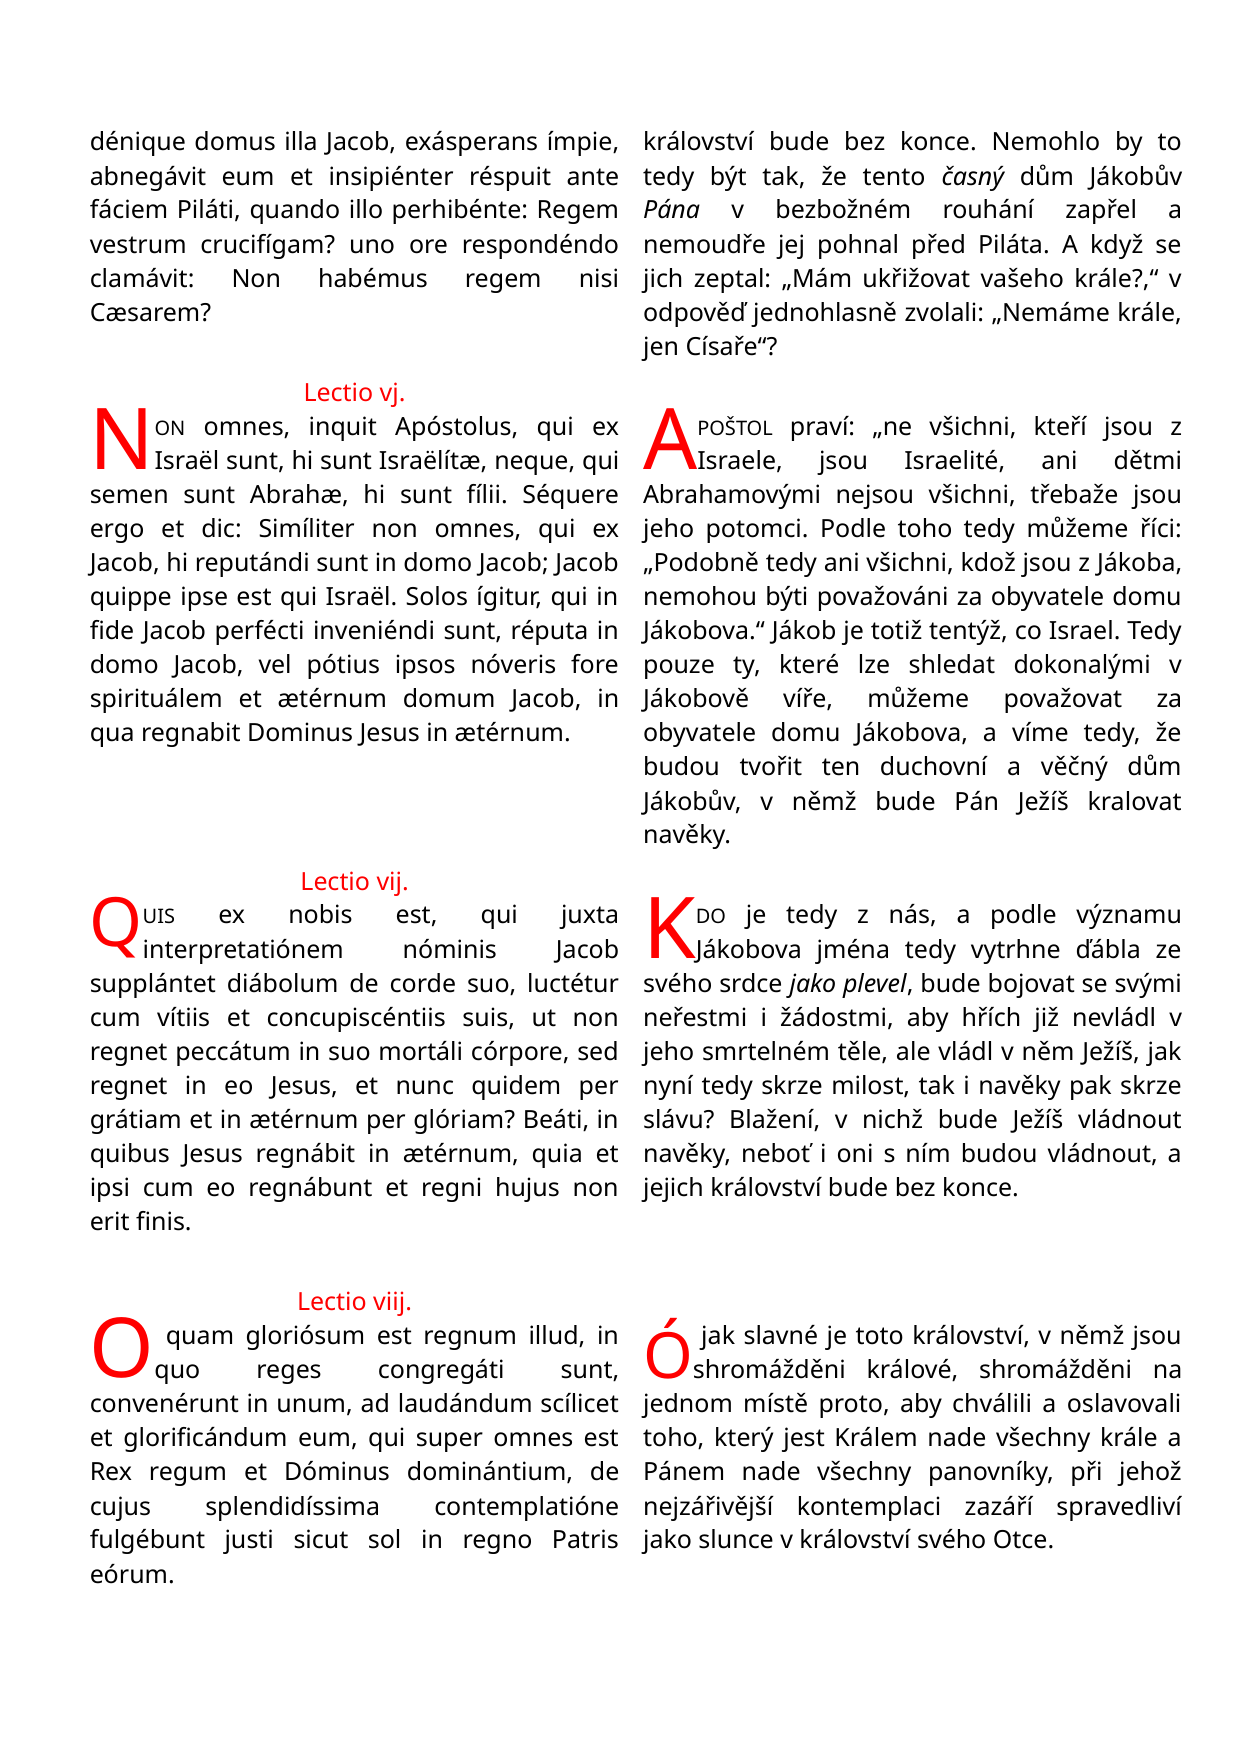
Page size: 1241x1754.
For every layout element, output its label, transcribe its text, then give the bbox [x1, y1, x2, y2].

table_cell království bude bez konce. Nemohlo by to tedy být tak, že tento časný dům Jákobův Pána v bezbožném rouhání zapřel a nemoudře jej pohnal před Piláta. A když se jich zeptal: „Mám ukřižovat vašeho krále?,“ v odpověď jednohlasně zvolali: „Nemáme krále, jen Císaře“? [631, 118, 1194, 368]
table_cell In II. Nocturno Sermo sancti Bernárdi Abbátis. Ex Homil. 4. super Missus est, n. 2. Lectio v. Et regnábit in domo Jacob in ætérnum et regni ejus non erit finis. Si domum Jacob temporálem accípimus, quómodo in illa, quæ ætérna non est, in ætérnum regnatúrus est? Quærénda est ergo domus ætérna Jacob, in qua regnet in ætérnum, cujus regni non erit finis. Annon dénique domus illa Jacob, exásperans ímpie, abnegávit eum et insipiénter réspuit ante fáciem Piláti, quando illo perhibénte: Regem vestrum crucifígam? uno ore respondéndo clamávit: Non habémus regem nisi Cæsarem? [78, 118, 631, 368]
table_cell Kdo je tedy z nás, a podle významu Jákobova jména tedy vytrhne ďábla ze svého srdce jako plevel, bude bojovat se svými neřestmi i žádostmi, aby hřích již nevládl v jeho smrtelném těle, ale vládl v něm Ježíš, jak nyní tedy skrze milost, tak i navěky pak skrze slávu? Blažení, v nichž bude Ježíš vládnout navěky, neboť i oni s ním budou vládnout, a jejich království bude bez konce. [631, 857, 1194, 1278]
table_cell Lectio vj. Non omnes, inquit Apóstolus, qui ex Israël sunt, hi sunt Israëlítæ, neque, qui semen sunt Abrahæ, hi sunt fílii. Séquere ergo et dic: Simíliter non omnes, qui ex Jacob, hi reputándi sunt in domo Jacob; Jacob quippe ipse est qui Israël. Solos ígitur, qui in fide Jacob perfécti inveniéndi sunt, réputa in domo Jacob, vel pótius ipsos nóveris fore spirituálem et ætérnum domum Jacob, in qua regnabit Dominus Jesus in ætérnum. [78, 369, 631, 857]
table_cell Lectio vij. Quis ex nobis est, qui juxta interpretatiónem nóminis Jacob supplántet diábolum de corde suo, luctétur cum vítiis et concupiscéntiis suis, ut non regnet peccátum in suo mortáli córpore, sed regnet in eo Jesus, et nunc quidem per grátiam et in ætérnum per glóriam? Beáti, in quibus Jesus regnábit in ætérnum, quia et ipsi cum eo regnábunt et regni hujus non erit finis. [78, 857, 631, 1278]
table_cell Ó jak slavné je toto království, v němž jsou shromážděni králové, shromážděni na jednom místě proto, aby chválili a oslavovali toho, který jest Králem nade všechny krále a Pánem nade všechny panovníky, při jehož nejzářivější kontemplaci zazáří spravedliví jako slunce v království svého Otce. [631, 1278, 1194, 1630]
table_cell Lectio viij. O quam gloriósum est regnum illud, in quo reges congregáti sunt, convenérunt in unum, ad laudándum scílicet et glorificándum eum, qui super omnes est Rex regum et Dóminus dominántium, de cujus splendidíssima contemplatióne fulgébunt justi sicut sol in regno Patris eórum. [78, 1278, 631, 1630]
table_cell Apoštol praví: „ne všichni, kteří jsou z Israele, jsou Israelité, ani dětmi Abrahamovými nejsou všichni, třebaže jsou jeho potomci. Podle toho tedy můžeme říci: „Podobně tedy ani všichni, kdož jsou z Jákoba, nemohou býti považováni za obyvatele domu Jákobova.“ Jákob je totiž tentýž, co Israel. Tedy pouze ty, které lze shledat dokonalými v Jákobově víře, můžeme považovat za obyvatele domu Jákobova, a víme tedy, že budou tvořit ten duchovní a věčný dům Jákobův, v němž bude Pán Ježíš kralovat navěky. [631, 369, 1194, 857]
